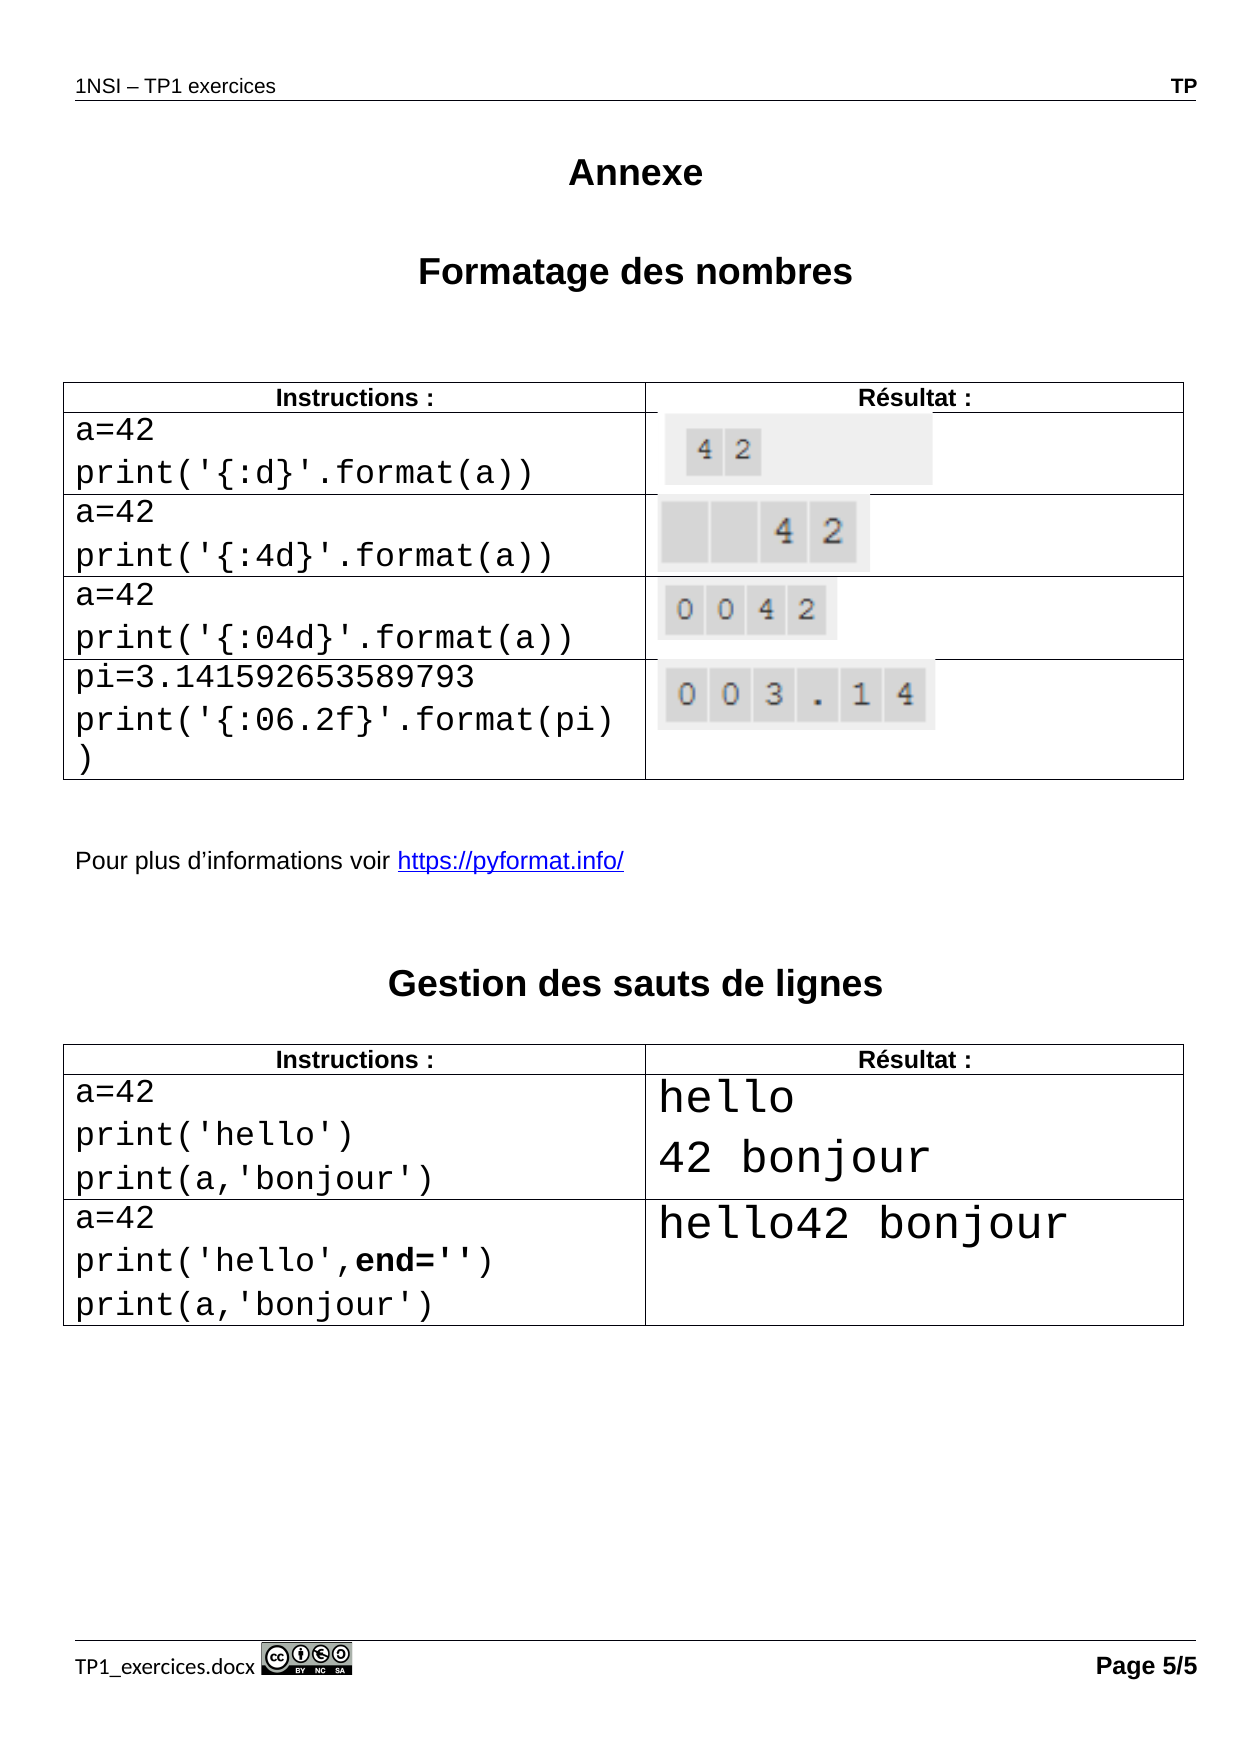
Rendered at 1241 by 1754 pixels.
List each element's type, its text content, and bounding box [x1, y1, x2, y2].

table_cell [646, 660, 1183, 778]
table_cell [646, 413, 1183, 494]
text Pour plus d’informations voir https://pyformat.info/ [75, 846, 1196, 874]
table_cell hello 42 bonjour [646, 1075, 1183, 1199]
text Formatage des nombres [75, 249, 1196, 293]
table_cell a=42 print('{:d}'.format(a)) [64, 413, 645, 494]
table_cell a=42 print('{:04d}'.format(a)) [64, 577, 645, 658]
table_cell a=42 print('{:4d}'.format(a)) [64, 495, 645, 576]
table_cell a=42 print('hello') print(a,'bonjour') [64, 1075, 645, 1199]
table_header Résultat : [646, 383, 1183, 412]
table_header Instructions : [64, 383, 645, 412]
table_cell [646, 577, 1183, 658]
text Gestion des sauts de lignes [75, 961, 1196, 1004]
table_cell hello42 bonjour [646, 1200, 1183, 1325]
table_header Instructions : [64, 1045, 645, 1074]
text Annexe [75, 150, 1196, 193]
table_header Résultat : [646, 1045, 1183, 1074]
picture [261, 1642, 353, 1675]
table_cell a=42 print('hello',end='') print(a,'bonjour') [64, 1200, 645, 1325]
table_cell [646, 495, 1183, 576]
table_cell pi=3.141592653589793 print('{:06.2f}'.format(pi)) [64, 660, 645, 778]
